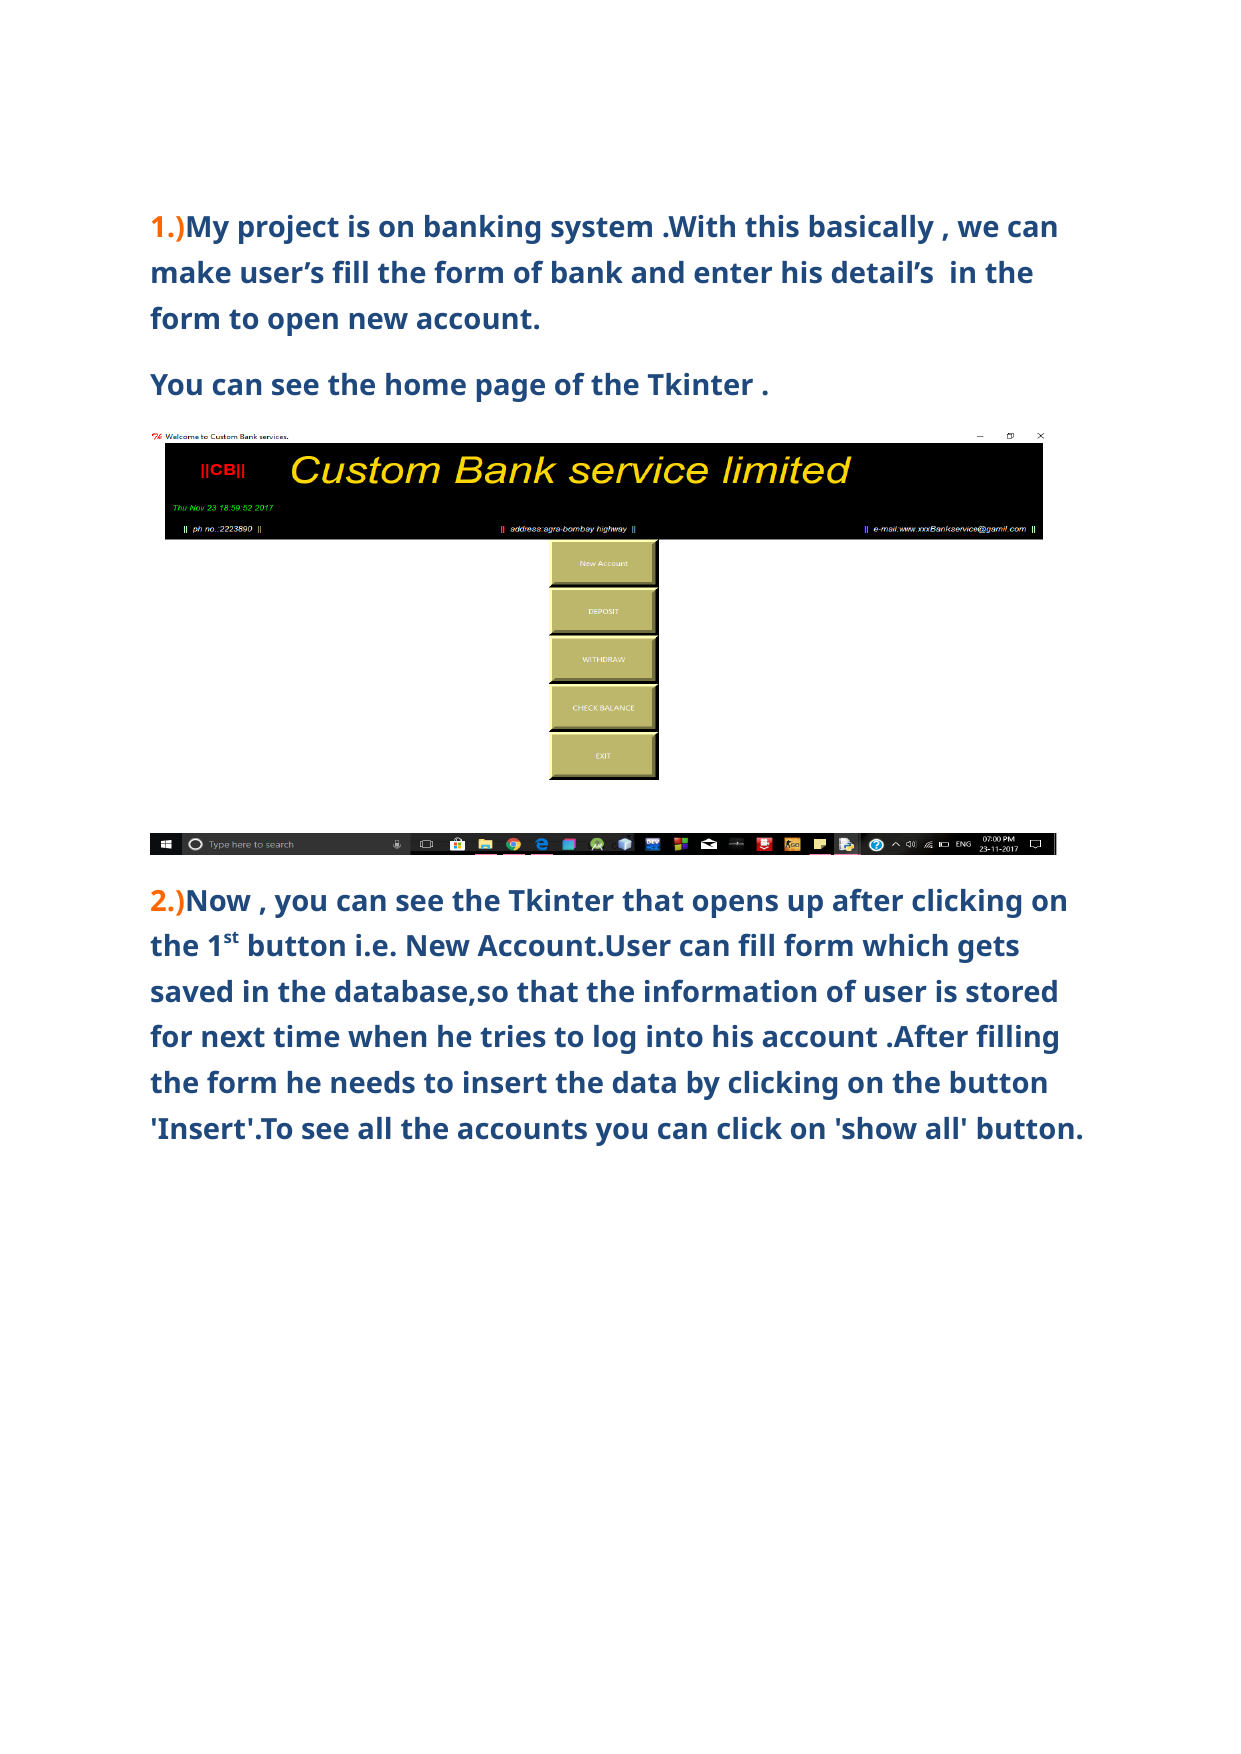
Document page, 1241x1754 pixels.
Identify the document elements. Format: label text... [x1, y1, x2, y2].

text 1.)My project is on banking system .With this basically , we can make user’s fill the form of bank and enter his detail’s in the form to open new account. [150, 207, 1090, 338]
text 2.)Now , you can see the Tkinter that opens up after clicking on the 1st button i.e. New Account.User can fill form which gets saved in the database,so that the information of user is stored for next time when he tries to log into his account .After filling the form he needs to insert the data by clicking on the button 'Insert'.To see all the accounts you can click on 'show all' button. [150, 880, 1090, 1148]
text You can see the home page of the Tkinter . [150, 364, 1090, 404]
picture [150, 431, 1057, 855]
